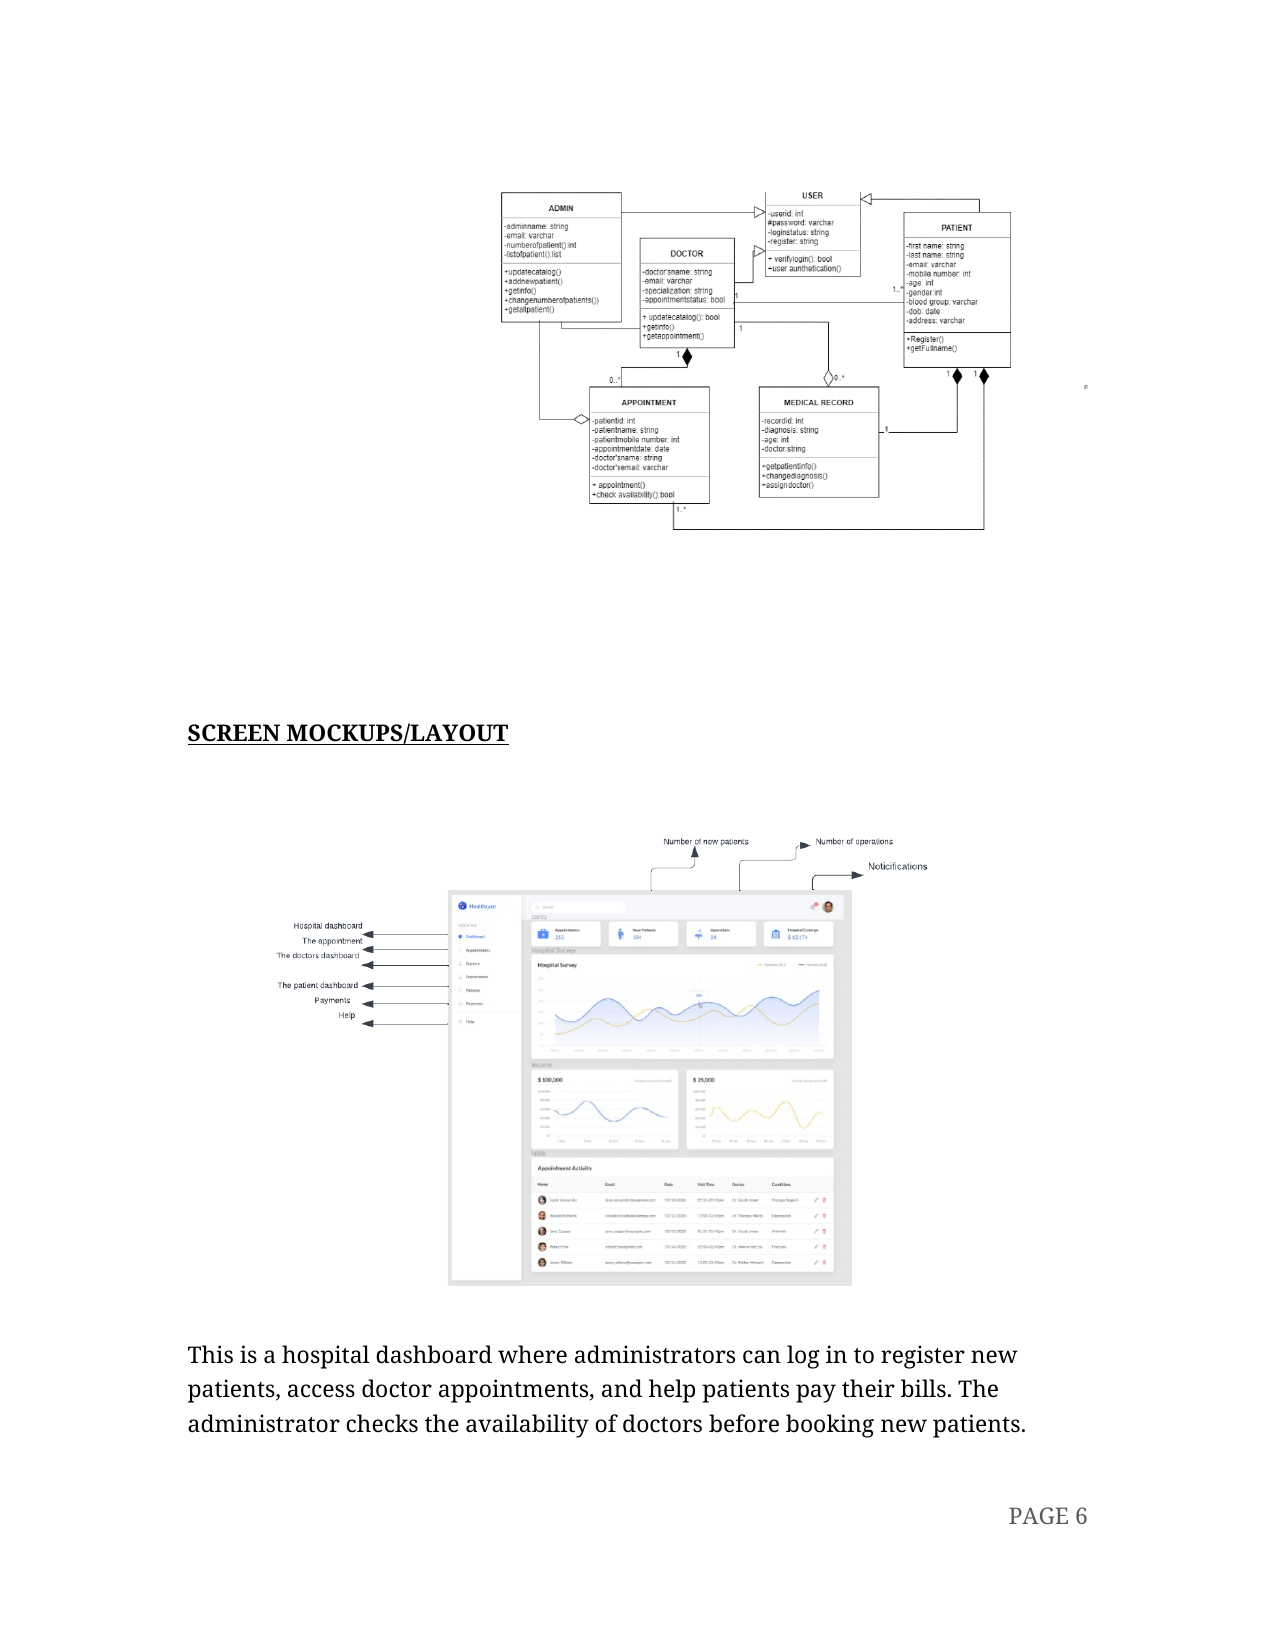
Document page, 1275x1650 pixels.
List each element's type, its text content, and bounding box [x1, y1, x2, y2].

text SCREEN MOCKUPS/LAYOUT [187, 717, 1087, 749]
text This is a hospital dashboard where administrators can log in to register new patients, access doctor appointments, and help patients pay their bills. The administrator checks the availability of doctors before booking new patients. [187, 1339, 1087, 1439]
